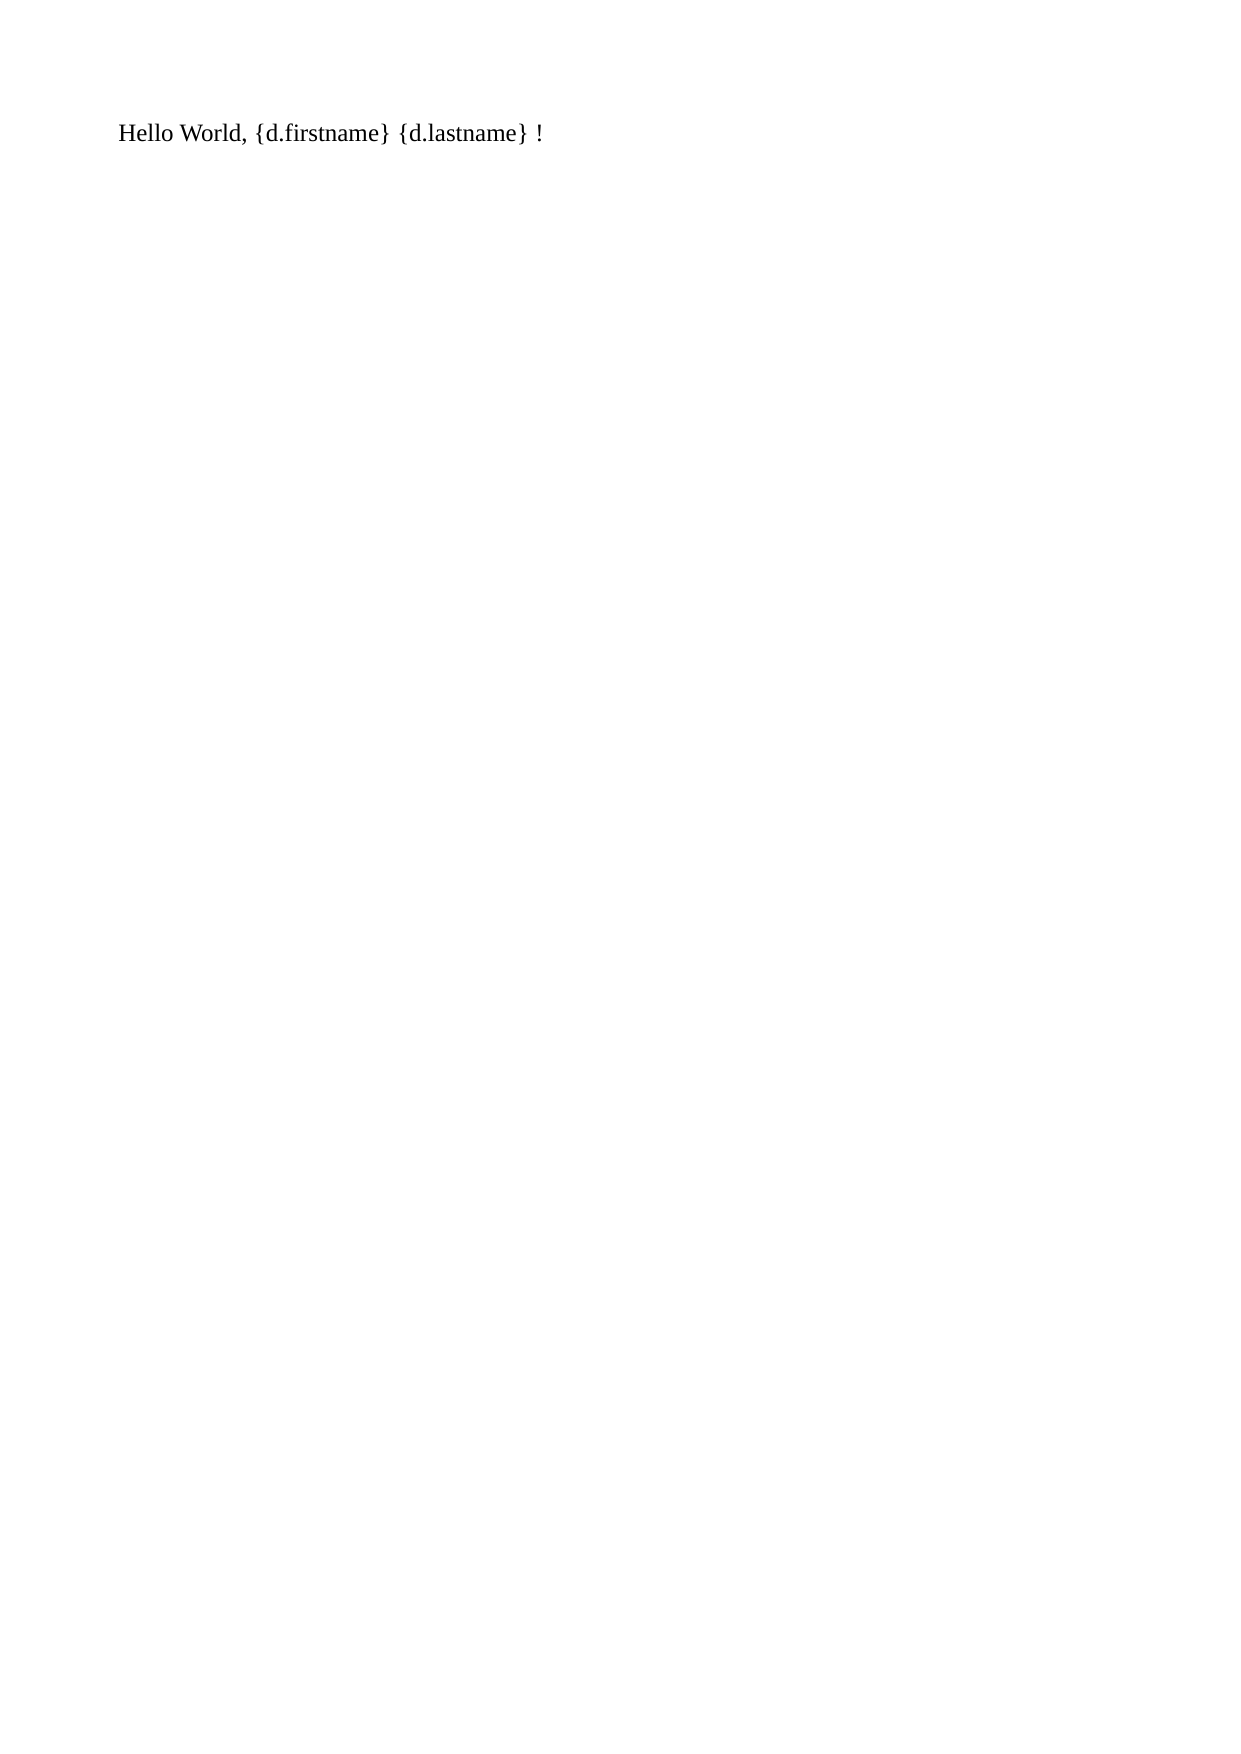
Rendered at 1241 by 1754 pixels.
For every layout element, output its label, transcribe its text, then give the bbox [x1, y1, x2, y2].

text Hello World, {d.firstname} {d.lastname} ! [118, 118, 1122, 147]
